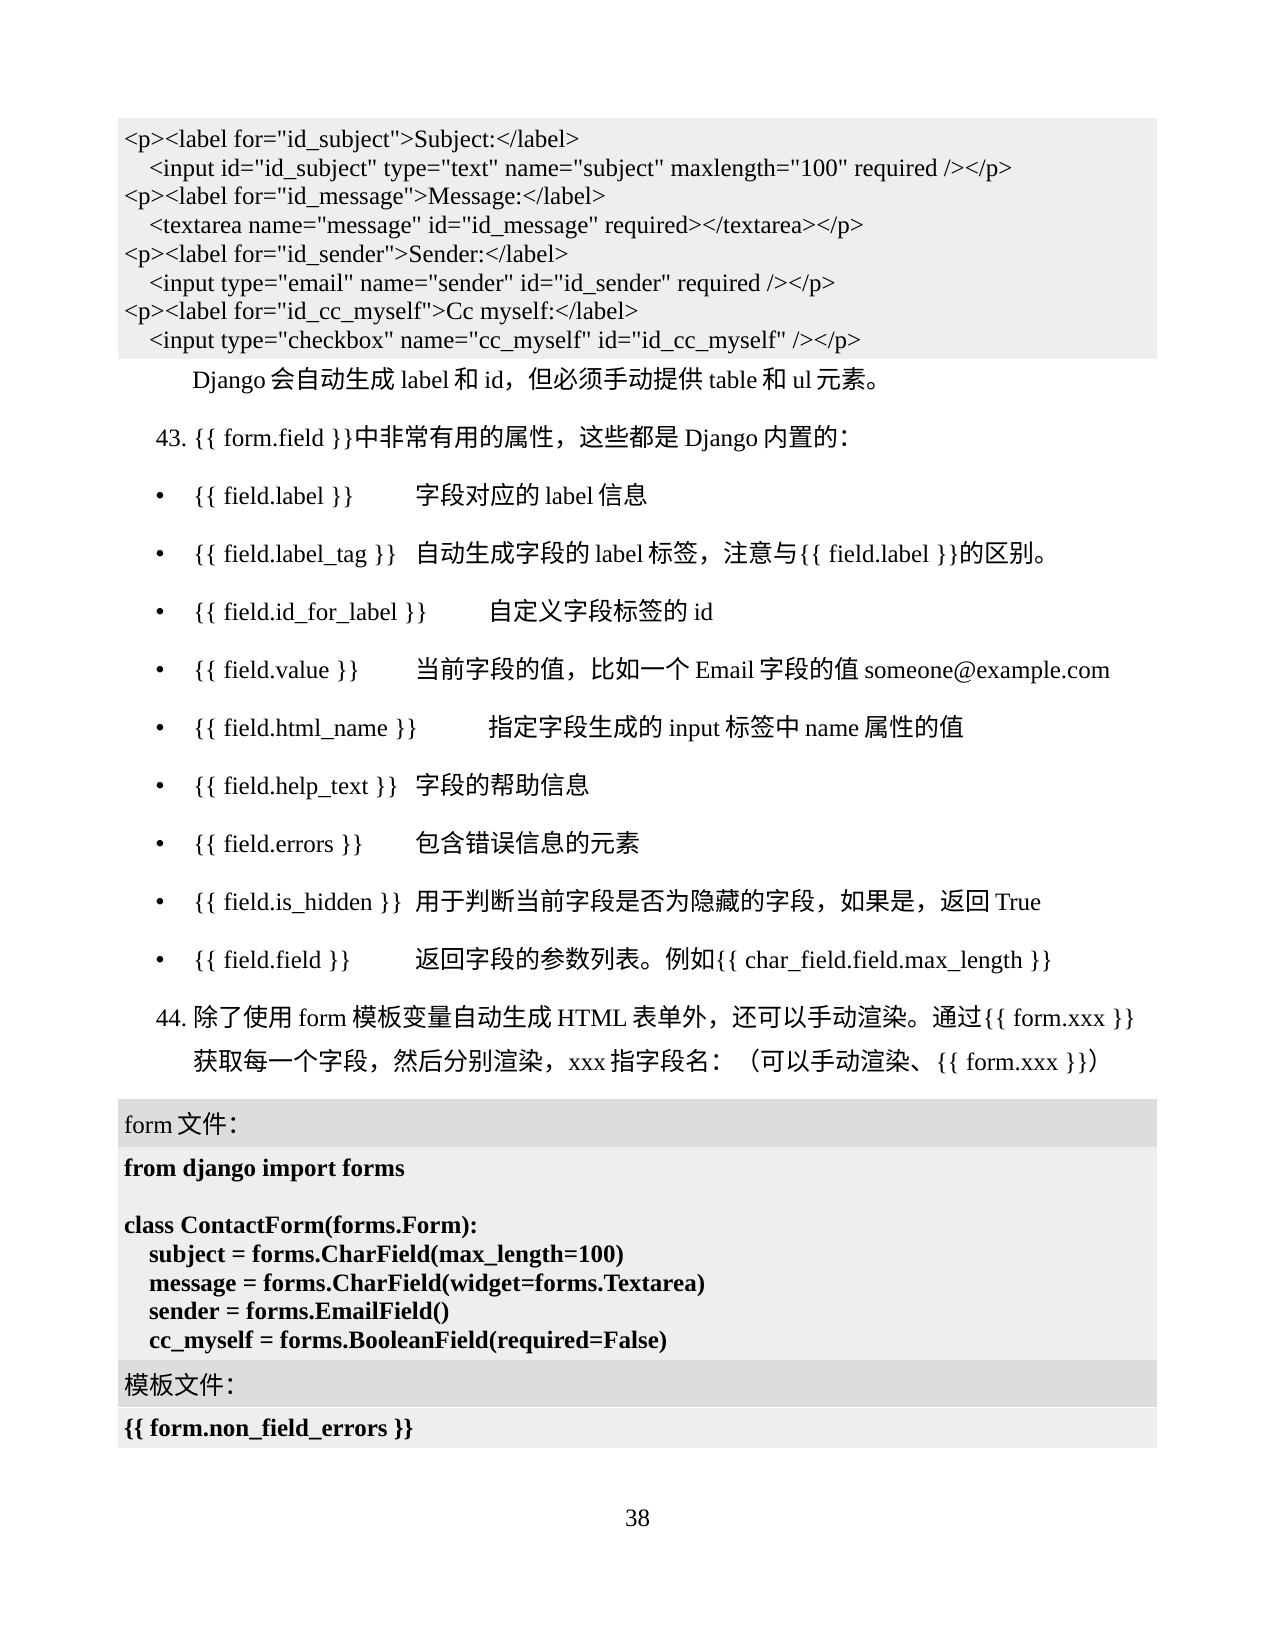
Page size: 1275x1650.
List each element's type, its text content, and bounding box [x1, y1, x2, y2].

list 除了使用form模板变量自动生成HTML表单外，还可以手动渲染。通过{{ form.xxx }}获取每一个字段，然后分别渲染，xxx指字段名：（可以手动渲染、{{ form.xxx }}） [156, 998, 1157, 1077]
list {{ field.label_tag }} 自动生成字段的label标签，注意与{{ field.label }}的区别。 [156, 534, 1157, 570]
table_cell from django import forms class ContactForm(forms.Form): subject = forms.CharField(max_length=100) message = forms.CharField(widget=forms.Textarea) sender = forms.EmailField() cc_myself = forms.BooleanField(required=False) [118, 1147, 1157, 1360]
table_header <p><label for="id_subject">Subject:</label> <input id="id_subject" type="text" name="subject" maxlength="100" required /></p> <p><label for="id_message">Message:</label> <textarea name="message" id="id_message" required></textarea></p> <p><label for="id_sender">Sender:</label> <input type="email" name="sender" id="id_sender" required /></p> <p><label for="id_cc_myself">Cc myself:</label> <input type="checkbox" name="cc_myself" id="id_cc_myself" /></p> [118, 118, 1157, 359]
table_header form文件： [118, 1099, 1157, 1147]
list {{ field.html_name }} 指定字段生成的input标签中name属性的值 [156, 708, 1157, 744]
list {{ field.id_for_label }} 自定义字段标签的id [156, 592, 1157, 628]
list {{ field.is_hidden }} 用于判断当前字段是否为隐藏的字段，如果是，返回True [156, 882, 1157, 918]
list {{ field.help_text }} 字段的帮助信息 [156, 766, 1157, 802]
list {{ form.field }}中非常有用的属性，这些都是Django内置的： [156, 418, 1157, 454]
list {{ field.label }} 字段对应的label信息 [156, 476, 1157, 512]
table_cell {{ form.non_field_errors }} [118, 1408, 1157, 1448]
list {{ field.field }} 返回字段的参数列表。例如{{ char_field.field.max_length }} [156, 940, 1157, 976]
list {{ field.value }} 当前字段的值，比如一个Email字段的值someone@example.com [156, 650, 1157, 686]
table_cell 模板文件： [118, 1360, 1157, 1407]
list {{ field.errors }} 包含错误信息的元素 [156, 824, 1157, 860]
text Django会自动生成label和id，但必须手动提供table和ul元素。 [118, 359, 1157, 396]
